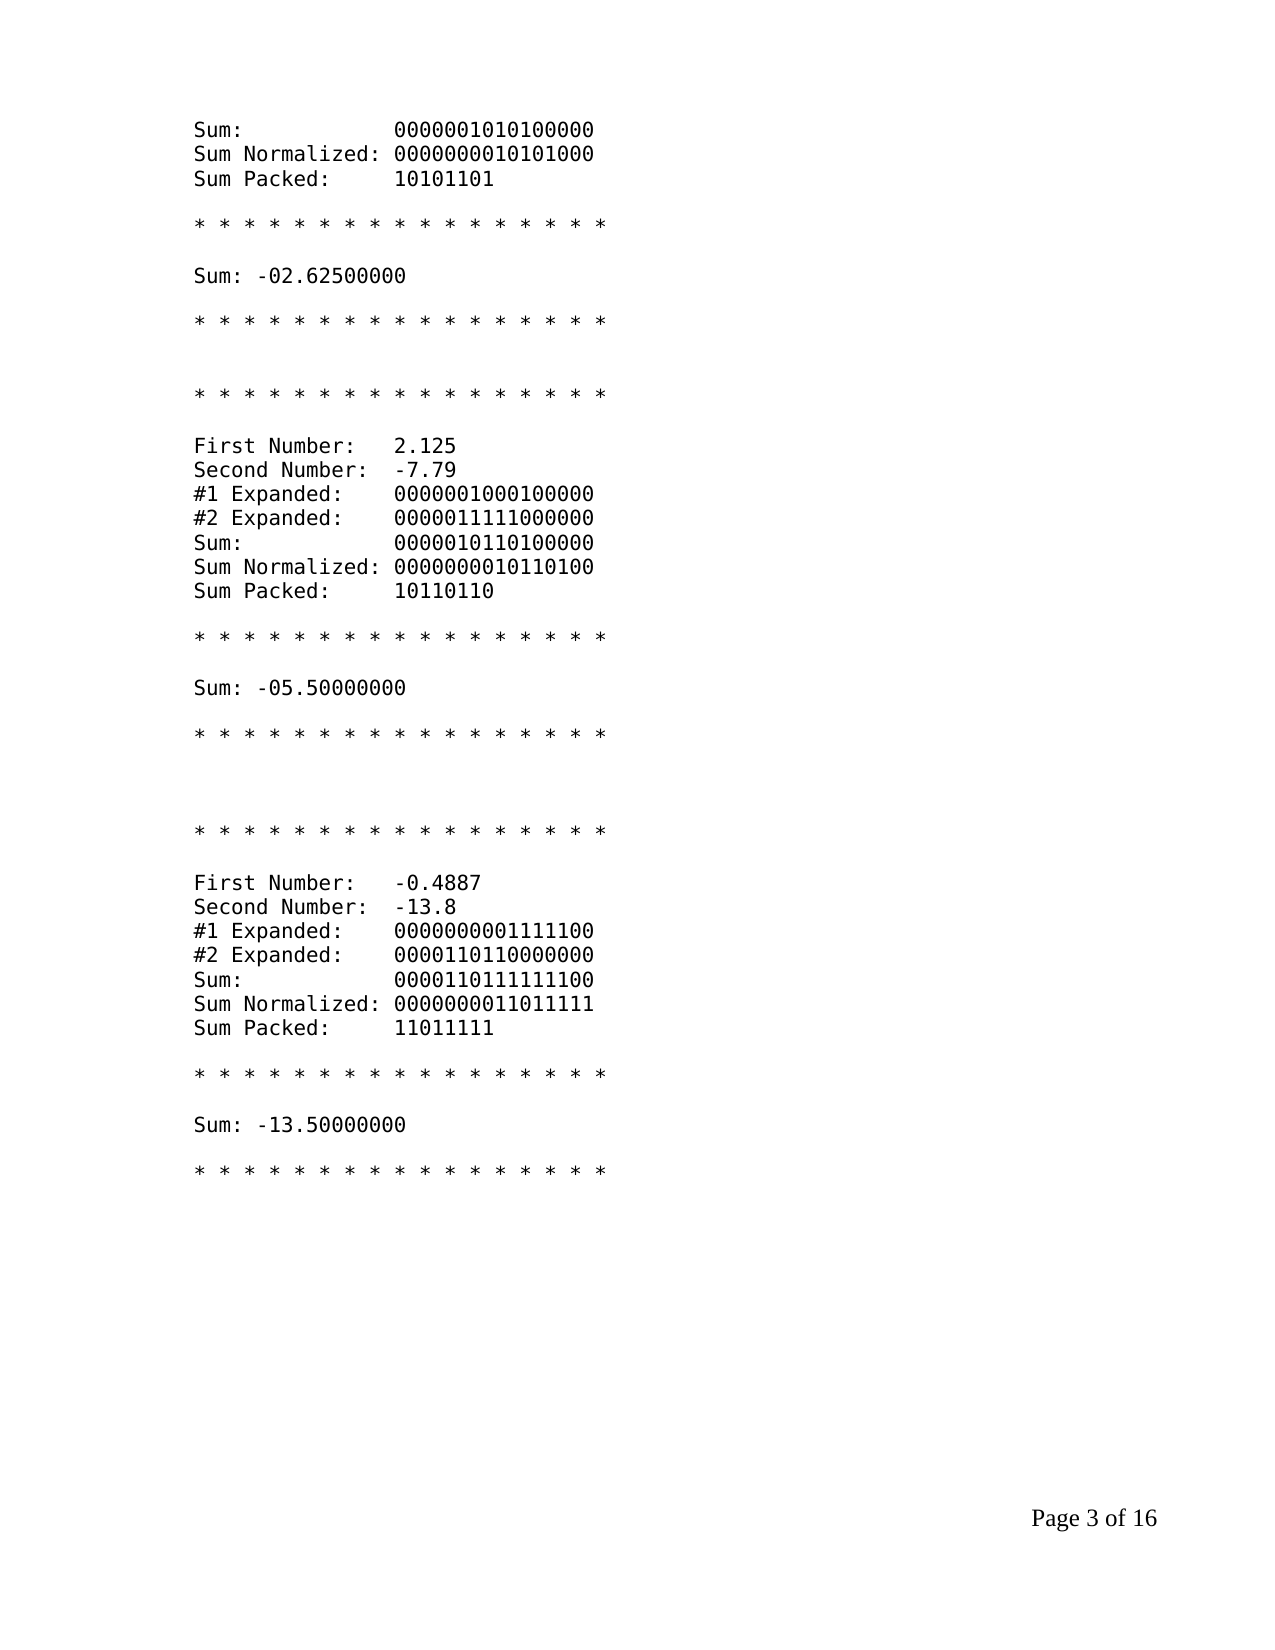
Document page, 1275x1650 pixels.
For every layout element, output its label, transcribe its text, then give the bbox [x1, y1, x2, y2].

text Sum Packed: 10110110 [193, 579, 1157, 603]
text Second Number: -7.79 [193, 458, 1157, 482]
text * * * * * * * * * * * * * * * * * [193, 628, 1157, 652]
text * * * * * * * * * * * * * * * * * [193, 215, 1157, 239]
text Sum: -02.62500000 [193, 264, 1157, 288]
text Sum: -13.50000000 [193, 1113, 1157, 1137]
text * * * * * * * * * * * * * * * * * [193, 725, 1157, 749]
text * * * * * * * * * * * * * * * * * [193, 312, 1157, 337]
text #2 Expanded: 0000011111000000 [193, 506, 1157, 531]
text Sum Normalized: 0000000011011111 [193, 992, 1157, 1016]
text #2 Expanded: 0000110110000000 [193, 943, 1157, 968]
text #1 Expanded: 0000001000100000 [193, 482, 1157, 506]
text Sum: -05.50000000 [193, 676, 1157, 701]
text Sum Normalized: 0000000010101000 [193, 142, 1157, 167]
text First Number: 2.125 [193, 434, 1157, 458]
text Sum: 0000110111111100 [193, 968, 1157, 992]
text Sum Packed: 10101101 [193, 167, 1157, 191]
text * * * * * * * * * * * * * * * * * [193, 1065, 1157, 1089]
text First Number: -0.4887 [193, 871, 1157, 895]
text Sum Normalized: 0000000010110100 [193, 555, 1157, 579]
text Sum: 0000001010100000 [193, 118, 1157, 142]
text Sum: 0000010110100000 [193, 531, 1157, 555]
text * * * * * * * * * * * * * * * * * [193, 822, 1157, 846]
text * * * * * * * * * * * * * * * * * [193, 1162, 1157, 1186]
text #1 Expanded: 0000000001111100 [193, 919, 1157, 943]
text Second Number: -13.8 [193, 895, 1157, 919]
text Sum Packed: 11011111 [193, 1016, 1157, 1040]
text * * * * * * * * * * * * * * * * * [193, 385, 1157, 409]
